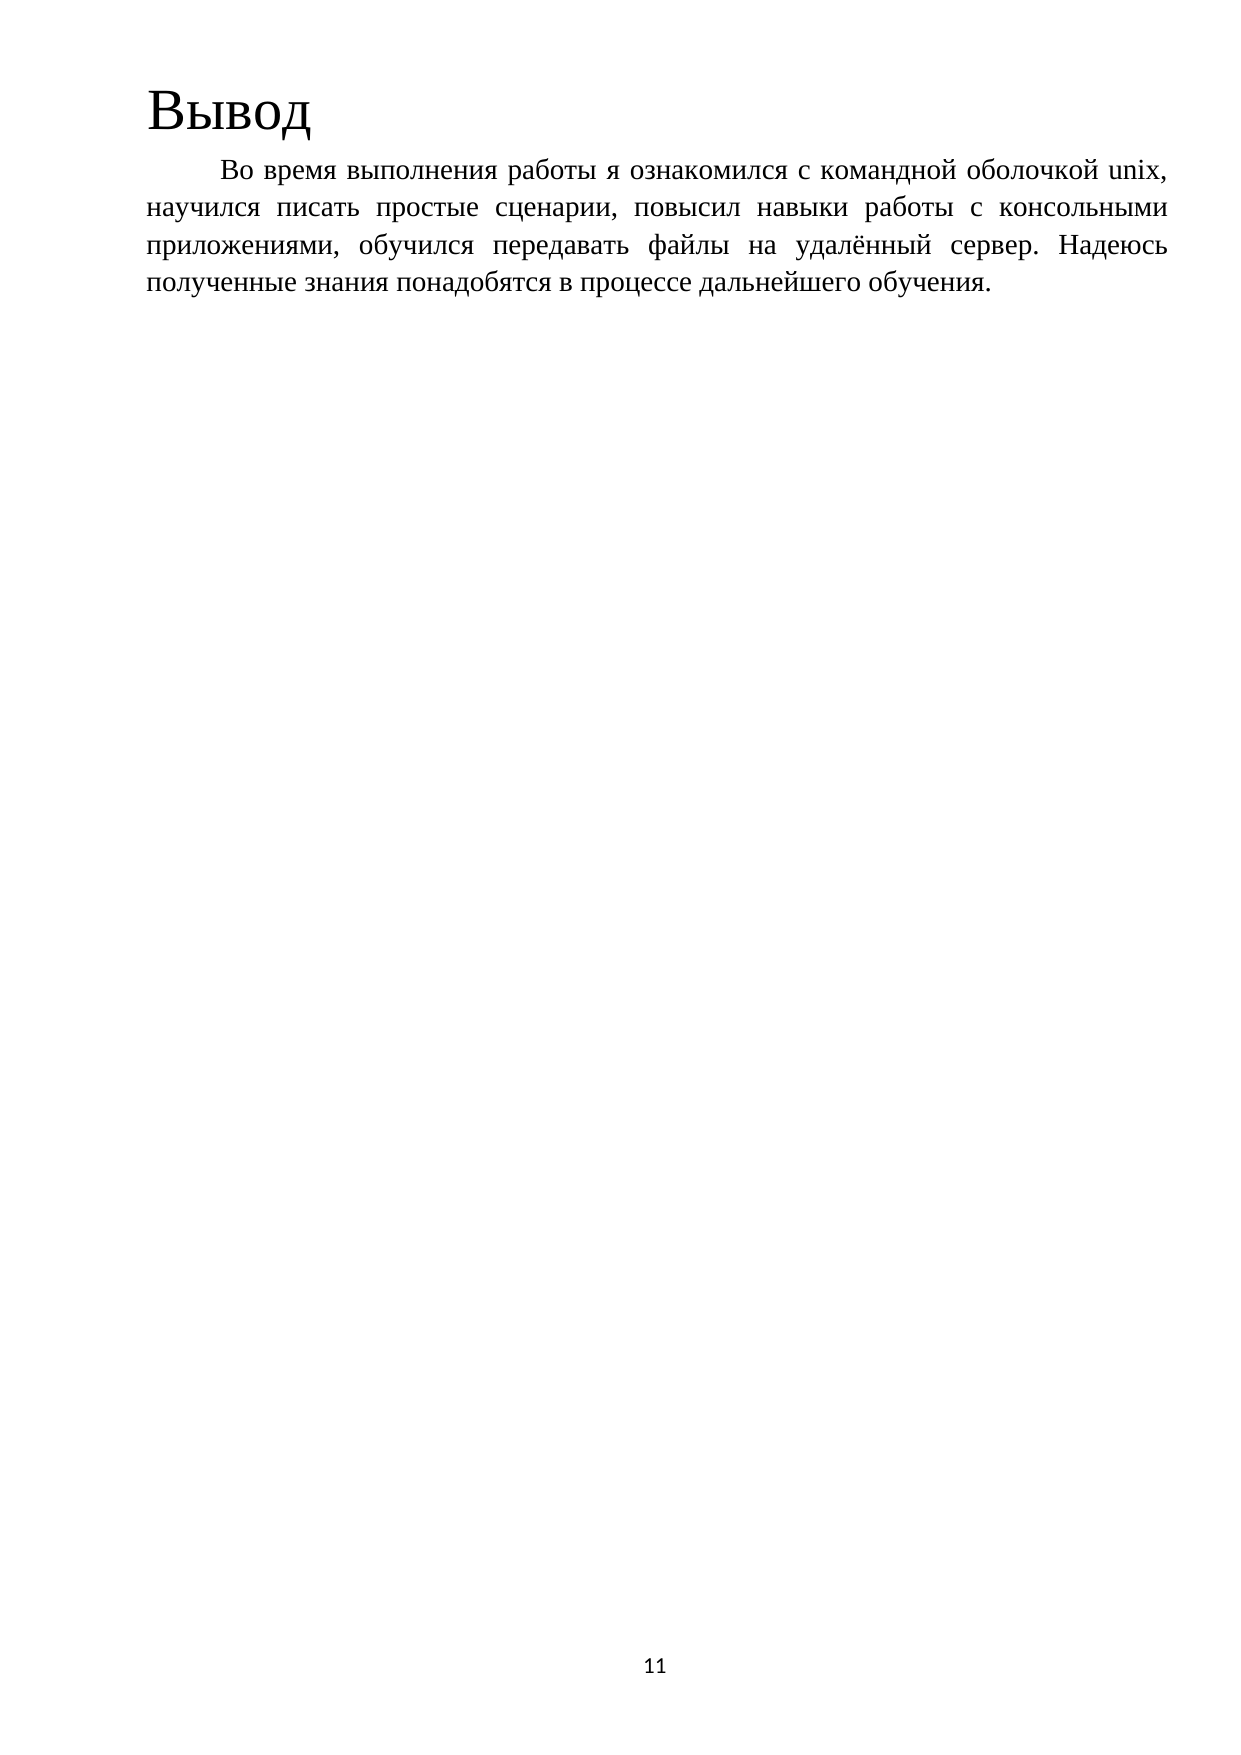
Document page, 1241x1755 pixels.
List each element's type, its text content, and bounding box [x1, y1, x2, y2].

subtitle Вывод [147, 75, 1170, 142]
text Во время выполнения работы я ознакомился с командной оболочкой unix, научился писать простые сценарии, повысил навыки работы с консольными приложениями, обучился передавать файлы на удалённый сервер. Надеюсь полученные знания понадобятся в процессе дальнейшего обучения. [146, 152, 1169, 297]
